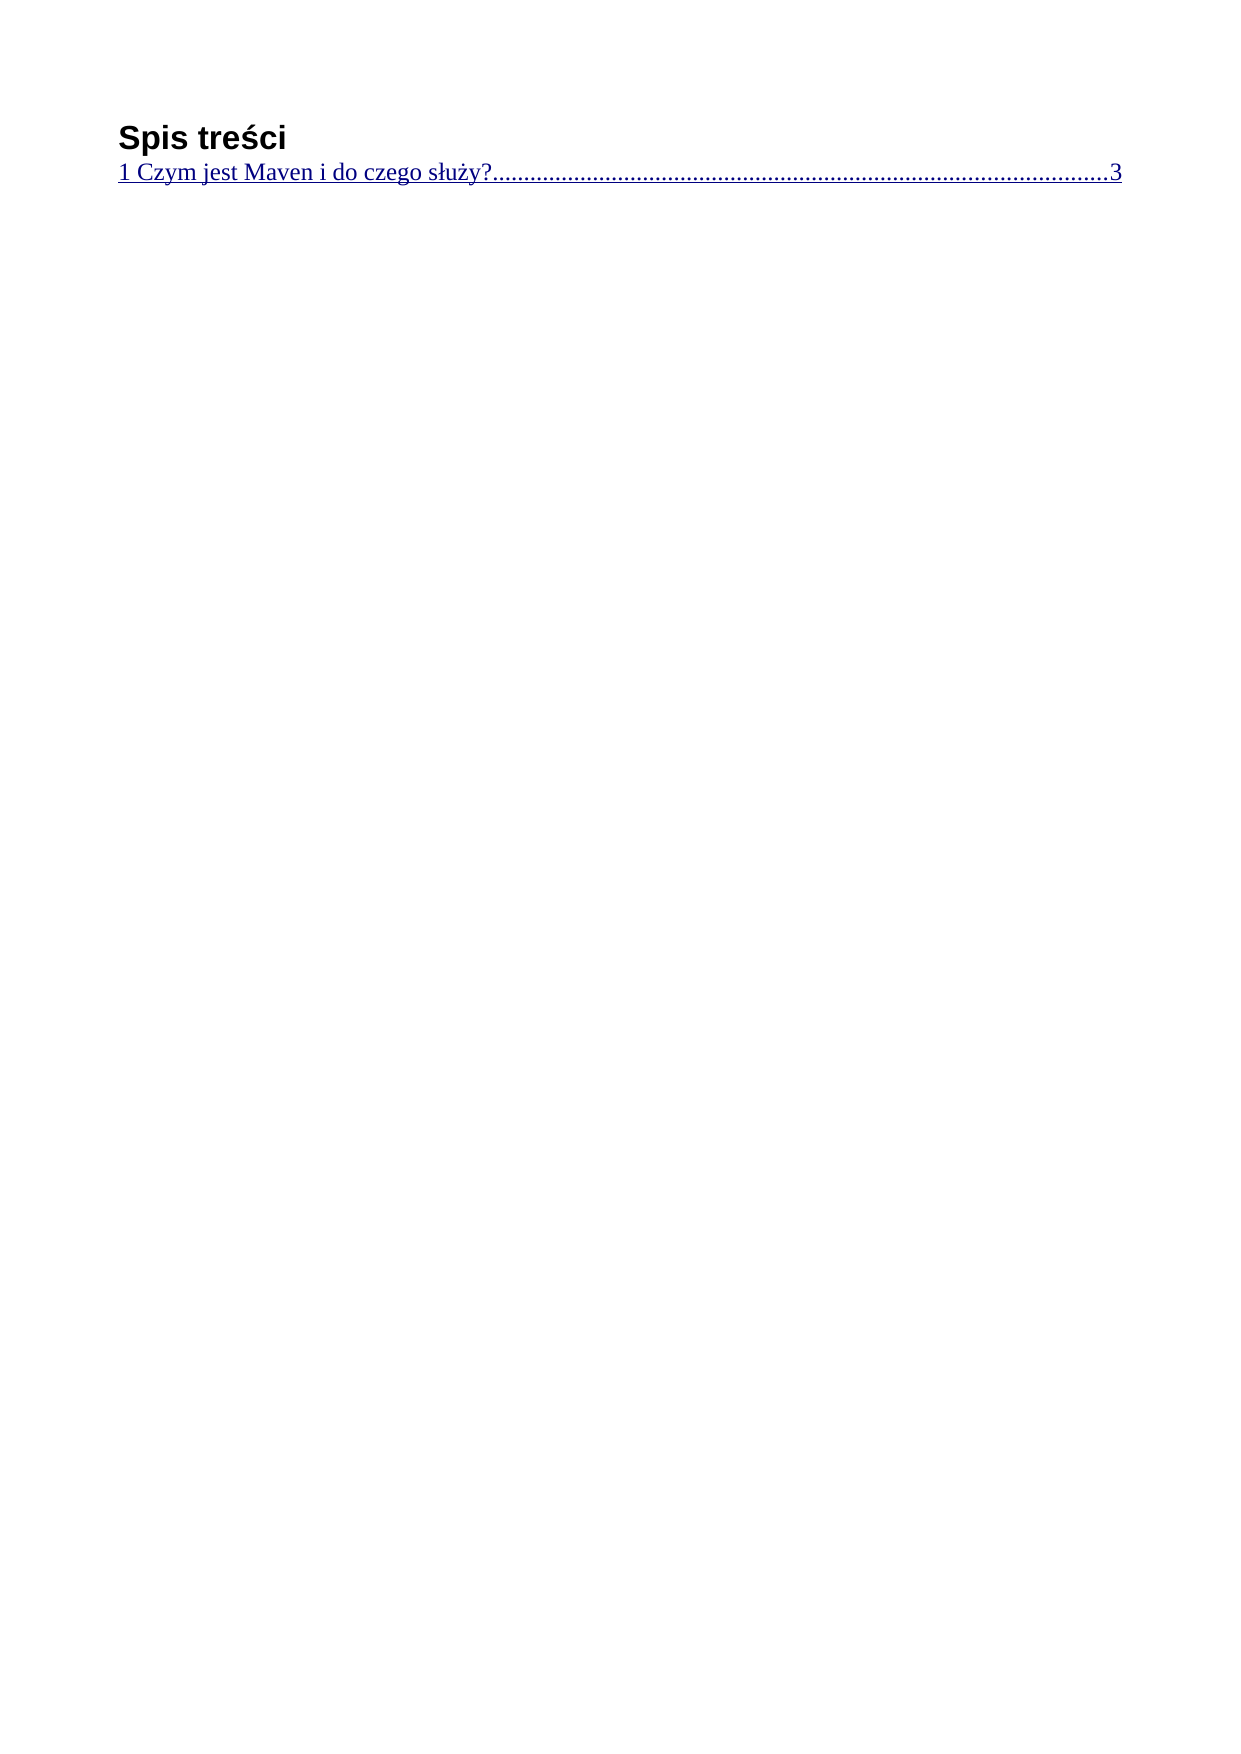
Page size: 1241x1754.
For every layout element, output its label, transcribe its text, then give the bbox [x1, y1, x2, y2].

subtitle Spis treści [118, 118, 1122, 157]
text 1 Czym jest Maven i do czego służy? 3 [118, 157, 1122, 182]
